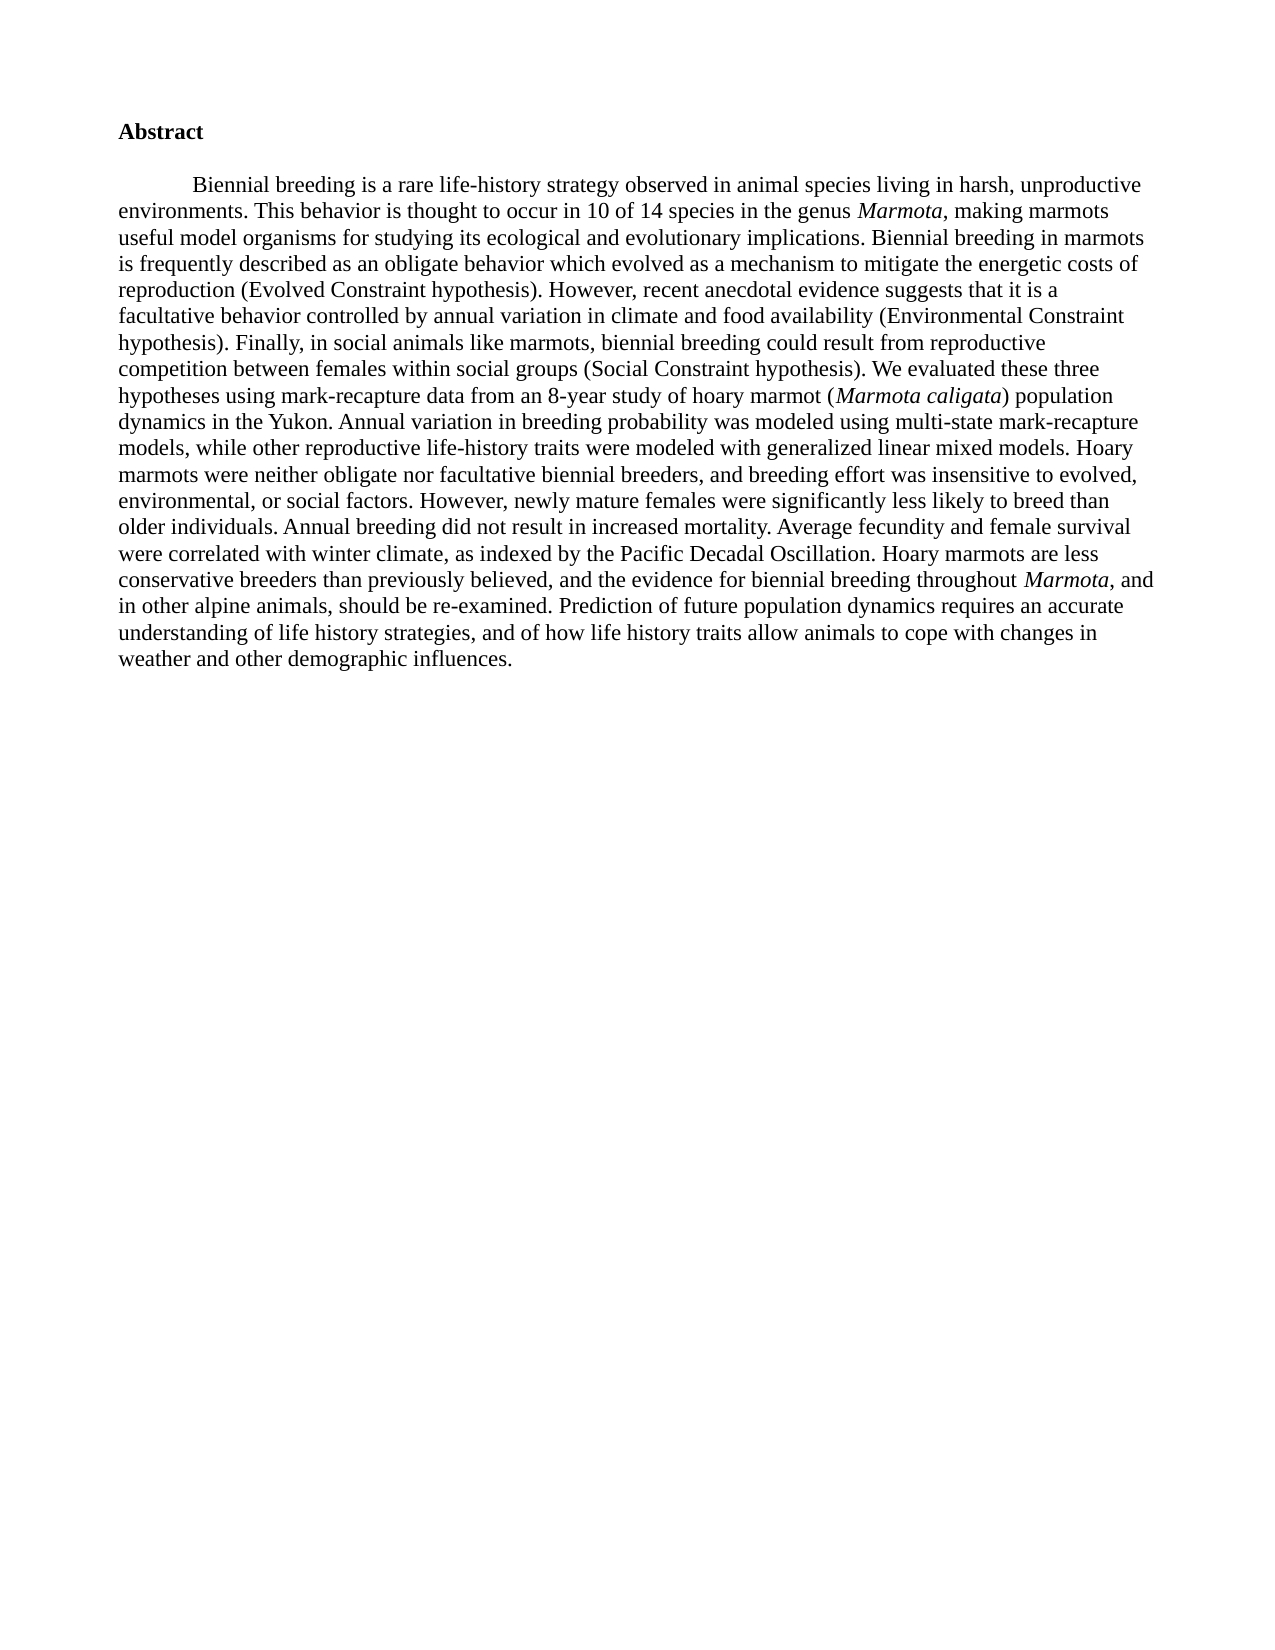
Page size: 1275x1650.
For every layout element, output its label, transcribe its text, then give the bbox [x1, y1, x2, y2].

text Biennial breeding is a rare life-history strategy observed in animal species living in harsh, unproductive environments. This behavior is thought to occur in 10 of 14 species in the genus Marmota, making marmots useful model organisms for studying its ecological and evolutionary implications. Biennial breeding in marmots is frequently described as an obligate behavior which evolved as a mechanism to mitigate the energetic costs of reproduction (Evolved Constraint hypothesis). However, recent anecdotal evidence suggests that it is a facultative behavior controlled by annual variation in climate and food availability (Environmental Constraint hypothesis). Finally, in social animals like marmots, biennial breeding could result from reproductive competition between females within social groups (Social Constraint hypothesis). We evaluated these three hypotheses using mark-recapture data from an 8-year study of hoary marmot (Marmota caligata) population dynamics in the Yukon. Annual variation in breeding probability was modeled using multi-state mark-recapture models, while other reproductive life-history traits were modeled with generalized linear mixed models. Hoary marmots were neither obligate nor facultative biennial breeders, and breeding effort was insensitive to evolved, environmental, or social factors. However, newly mature females were significantly less likely to breed than older individuals. Annual breeding did not result in increased mortality. Average fecundity and female survival were correlated with winter climate, as indexed by the Pacific Decadal Oscillation. Hoary marmots are less conservative breeders than previously believed, and the evidence for biennial breeding throughout Marmota, and in other alpine animals, should be re-examined. Prediction of future population dynamics requires an accurate understanding of life history strategies, and of how life history traits allow animals to cope with changes in weather and other demographic influences. [118, 171, 1157, 672]
text Abstract [118, 118, 1157, 144]
